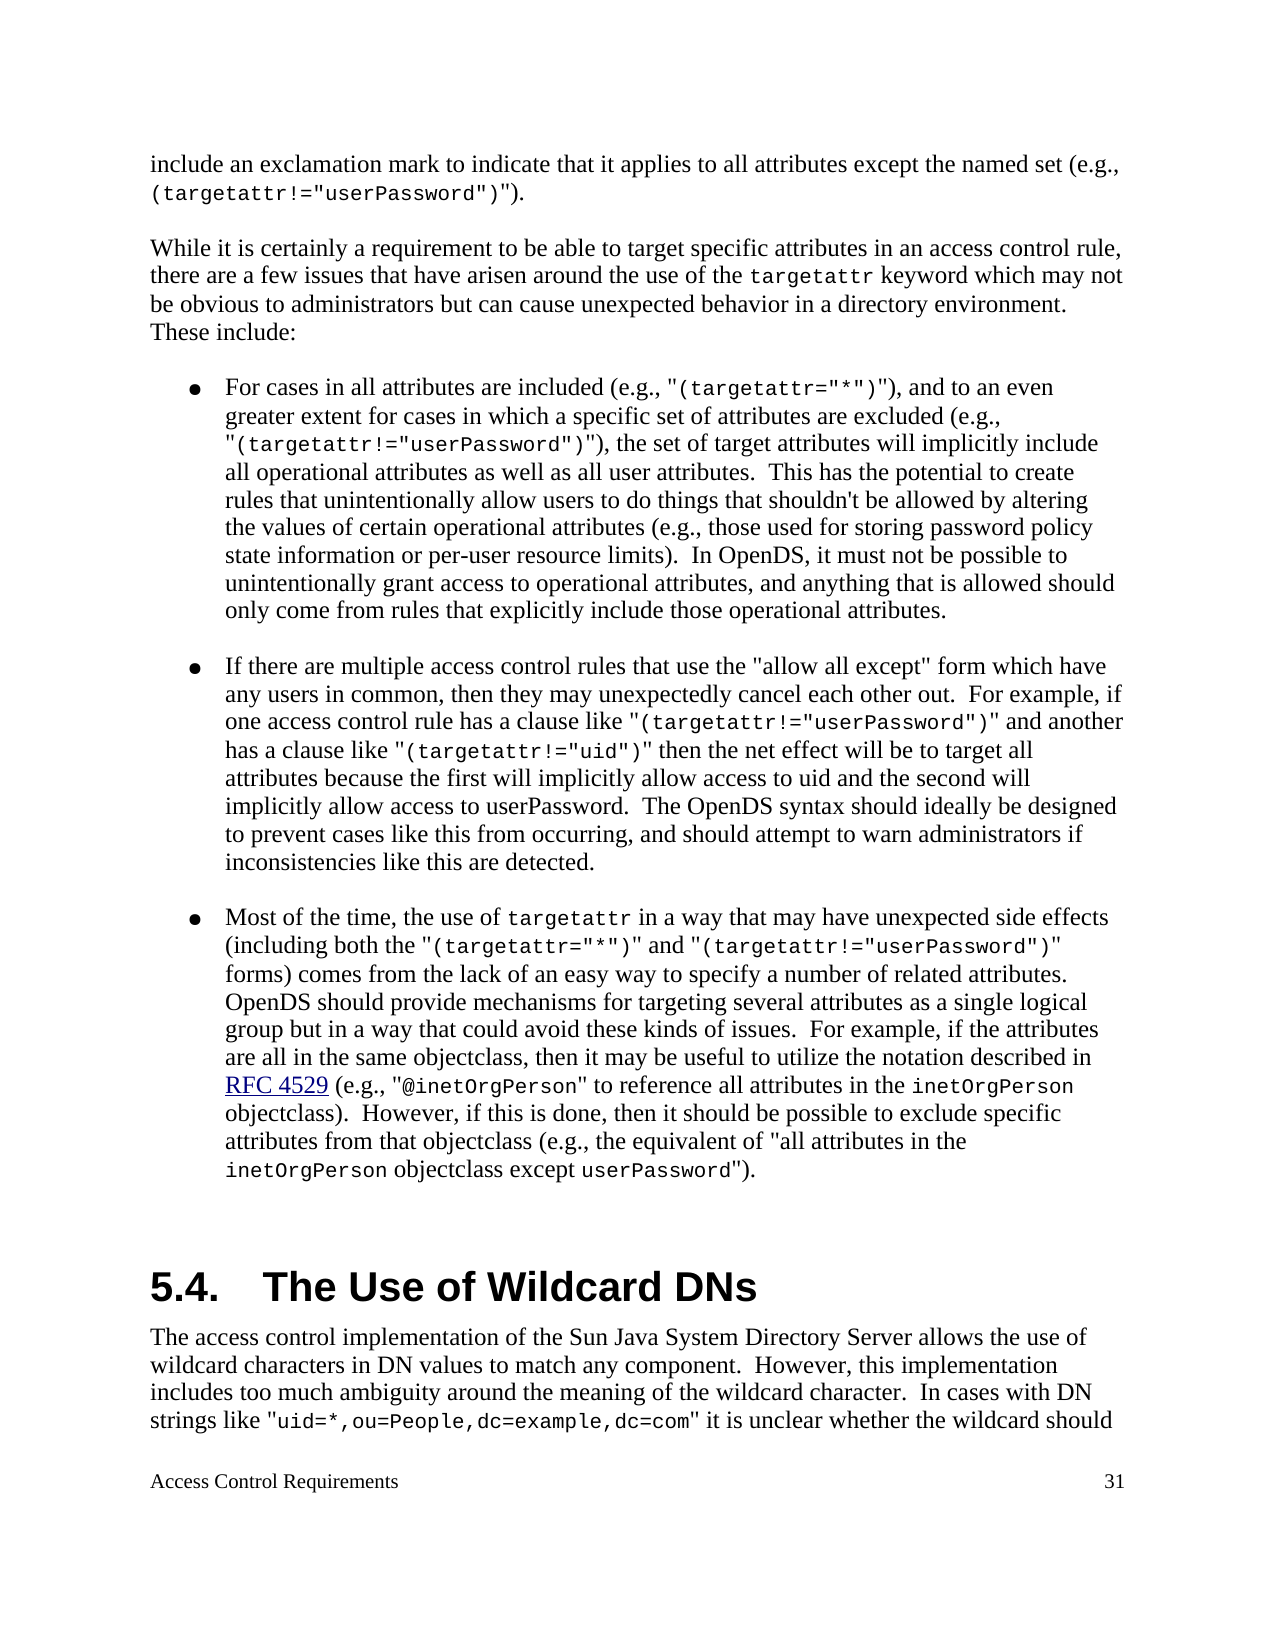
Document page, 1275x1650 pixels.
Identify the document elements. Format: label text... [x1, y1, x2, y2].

list Most of the time, the use of targetattr in a way that may have unexpected side effects (including both the "(targetattr="*")" and "(targetattr!="userPassword")" forms) comes from the lack of an easy way to specify a number of related attributes. OpenDS should provide mechanisms for targeting several attributes as a single logical group but in a way that could avoid these kinds of issues. For example, if the attributes are all in the same objectclass, then it may be useful to utilize the notation described in RFC 4529 (e.g., "@inetOrgPerson" to reference all attributes in the inetOrgPerson objectclass). However, if this is done, then it should be possible to exclude specific attributes from that objectclass (e.g., the equivalent of "all attributes in the inetOrgPerson objectclass except userPassword"). [187, 903, 1125, 1183]
list For cases in all attributes are included (e.g., "(targetattr="*")"), and to an even greater extent for cases in which a specific set of attributes are excluded (e.g., "(targetattr!="userPassword")"), the set of target attributes will implicitly include all operational attributes as well as all user attributes. This has the potential to create rules that unintentionally allow users to do things that shouldn't be allowed by altering the values of certain operational attributes (e.g., those used for storing password policy state information or per-user resource limits). In OpenDS, it must not be possible to unintentionally grant access to operational attributes, and anything that is allowed should only come from rules that explicitly include those operational attributes. [187, 373, 1125, 624]
subtitle The Use of Wildcard DNs [150, 1264, 1125, 1311]
text While it is certainly a requirement to be able to target specific attributes in an access control rule, there are a few issues that have arisen around the use of the targetattr keyword which may not be obvious to administrators but can cause unexpected behavior in a directory environment. These include: [150, 234, 1125, 346]
text The access control implementation of the Sun Java System Directory Server allows the use of wildcard characters in DN values to match any component. However, this implementation includes too much ambiguity around the meaning of the wildcard character. In cases with DN strings like "uid=*,ou=People,dc=example,dc=com" it is unclear whether the wildcard should [150, 1323, 1125, 1435]
list If there are multiple access control rules that use the "allow all except" form which have any users in common, then they may unexpectedly cancel each other out. For example, if one access control rule has a clause like "(targetattr!="userPassword")" and another has a clause like "(targetattr!="uid")" then the net effect will be to target all attributes because the first will implicitly allow access to uid and the second will implicitly allow access to userPassword. The OpenDS syntax should ideally be designed to prevent cases like this from occurring, and should attempt to warn administrators if inconsistencies like this are detected. [187, 652, 1125, 875]
text include an exclamation mark to indicate that it applies to all attributes except the named set (e.g., (targetattr!="userPassword")"). [150, 150, 1125, 206]
